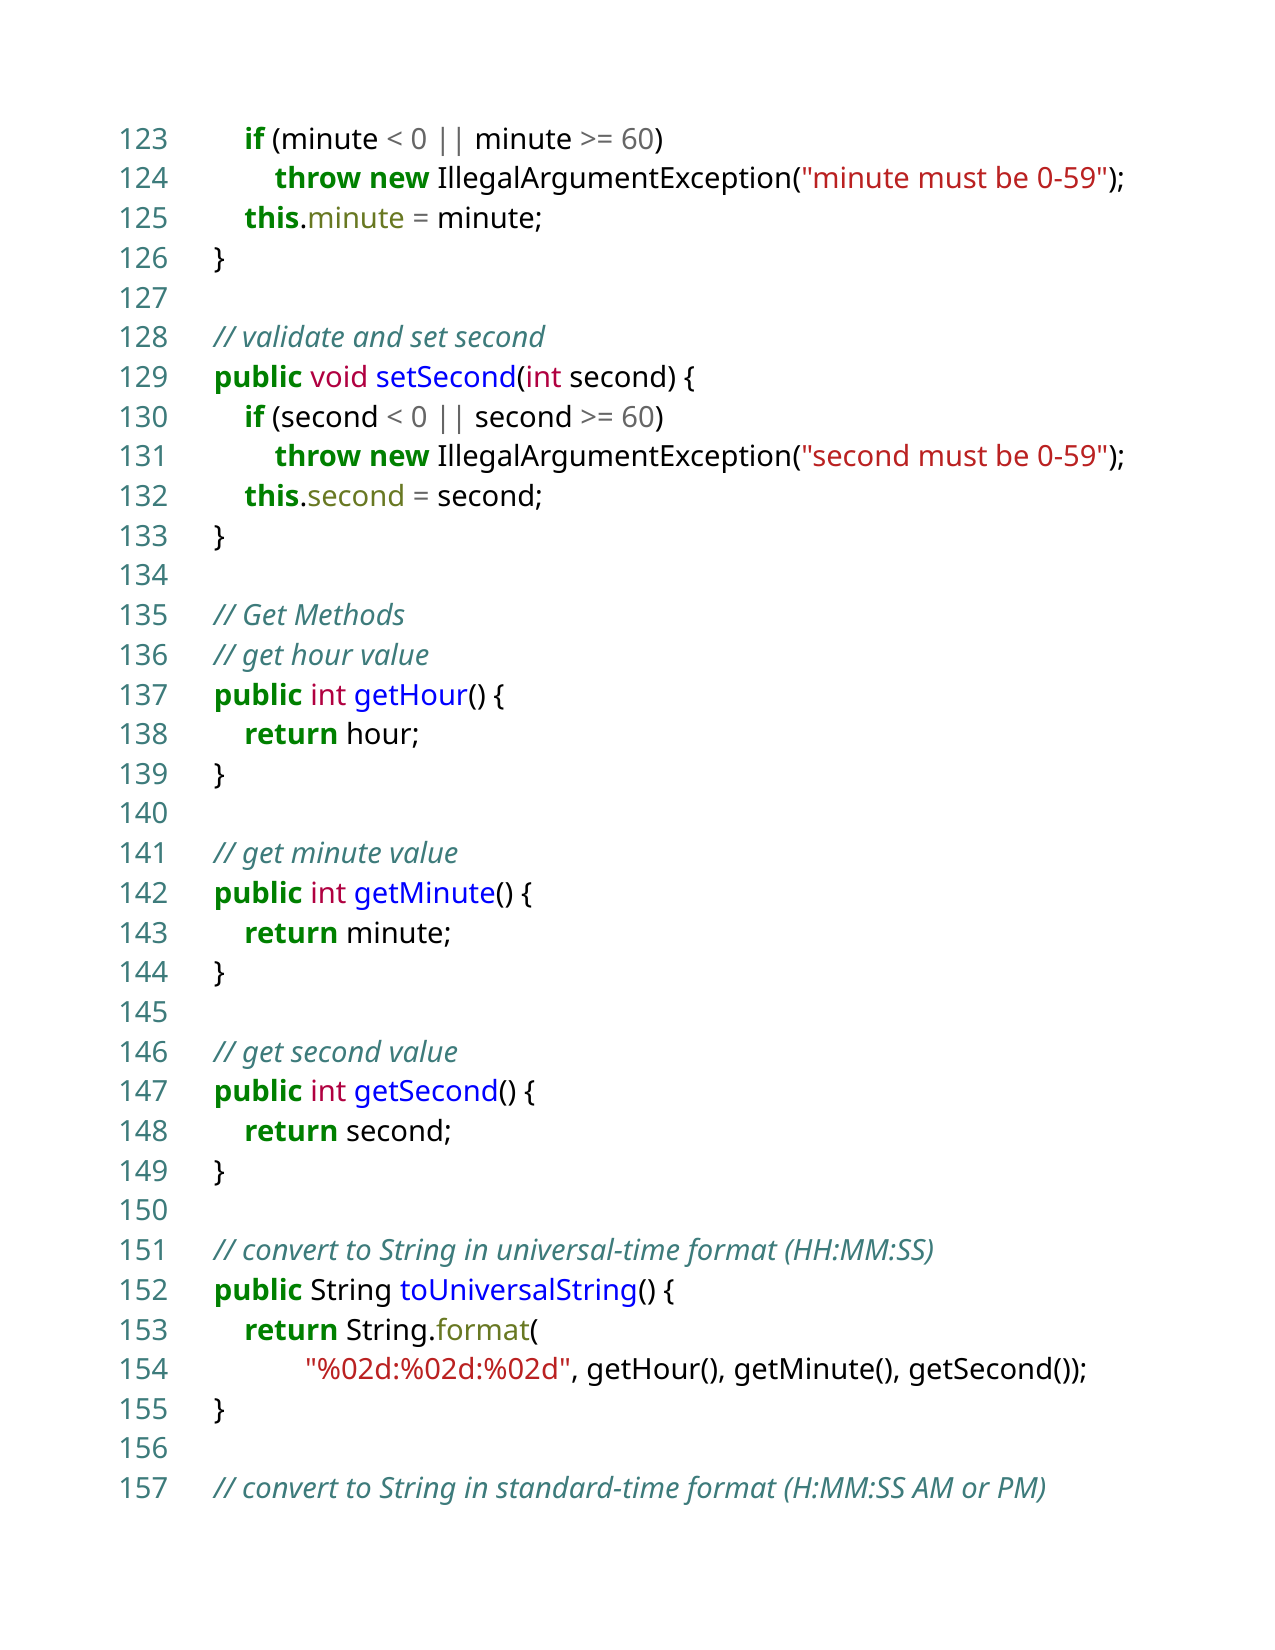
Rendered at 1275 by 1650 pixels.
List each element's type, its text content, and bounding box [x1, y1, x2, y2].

text 123 if (minute < 0 || minute >= 60) [118, 118, 1157, 158]
text 124 throw new IllegalArgumentException("minute must be 0-59"); [118, 158, 1157, 197]
text 151 // convert to String in universal-time format (HH:MM:SS) [118, 1229, 1157, 1269]
text 155 } [118, 1388, 1157, 1428]
text 133 } [118, 515, 1157, 555]
text 153 return String.format( [118, 1309, 1157, 1348]
text 156 [118, 1428, 1157, 1467]
text 126 } [118, 237, 1157, 277]
text 134 [118, 555, 1157, 594]
text 132 this.second = second; [118, 475, 1157, 515]
text 128 // validate and set second [118, 317, 1157, 356]
text 154 "%02d:%02d:%02d", getHour(), getMinute(), getSecond()); [118, 1348, 1157, 1388]
text 136 // get hour value [118, 634, 1157, 674]
text 138 return hour; [118, 713, 1157, 753]
text 127 [118, 277, 1157, 317]
text 137 public int getHour() { [118, 674, 1157, 713]
text 135 // Get Methods [118, 594, 1157, 634]
text 129 public void setSecond(int second) { [118, 356, 1157, 396]
text 131 throw new IllegalArgumentException("second must be 0-59"); [118, 436, 1157, 475]
text 143 return minute; [118, 912, 1157, 952]
text 144 } [118, 952, 1157, 991]
text 130 if (second < 0 || second >= 60) [118, 396, 1157, 436]
text 139 } [118, 753, 1157, 793]
text 146 // get second value [118, 1031, 1157, 1071]
text 145 [118, 991, 1157, 1031]
text 149 } [118, 1150, 1157, 1190]
text 141 // get minute value [118, 832, 1157, 872]
text 147 public int getSecond() { [118, 1071, 1157, 1110]
text 152 public String toUniversalString() { [118, 1269, 1157, 1309]
text 148 return second; [118, 1110, 1157, 1150]
text 157 // convert to String in standard-time format (H:MM:SS AM or PM) [118, 1467, 1157, 1507]
text 150 [118, 1190, 1157, 1229]
text 125 this.minute = minute; [118, 197, 1157, 237]
text 140 [118, 793, 1157, 832]
text 142 public int getMinute() { [118, 872, 1157, 912]
